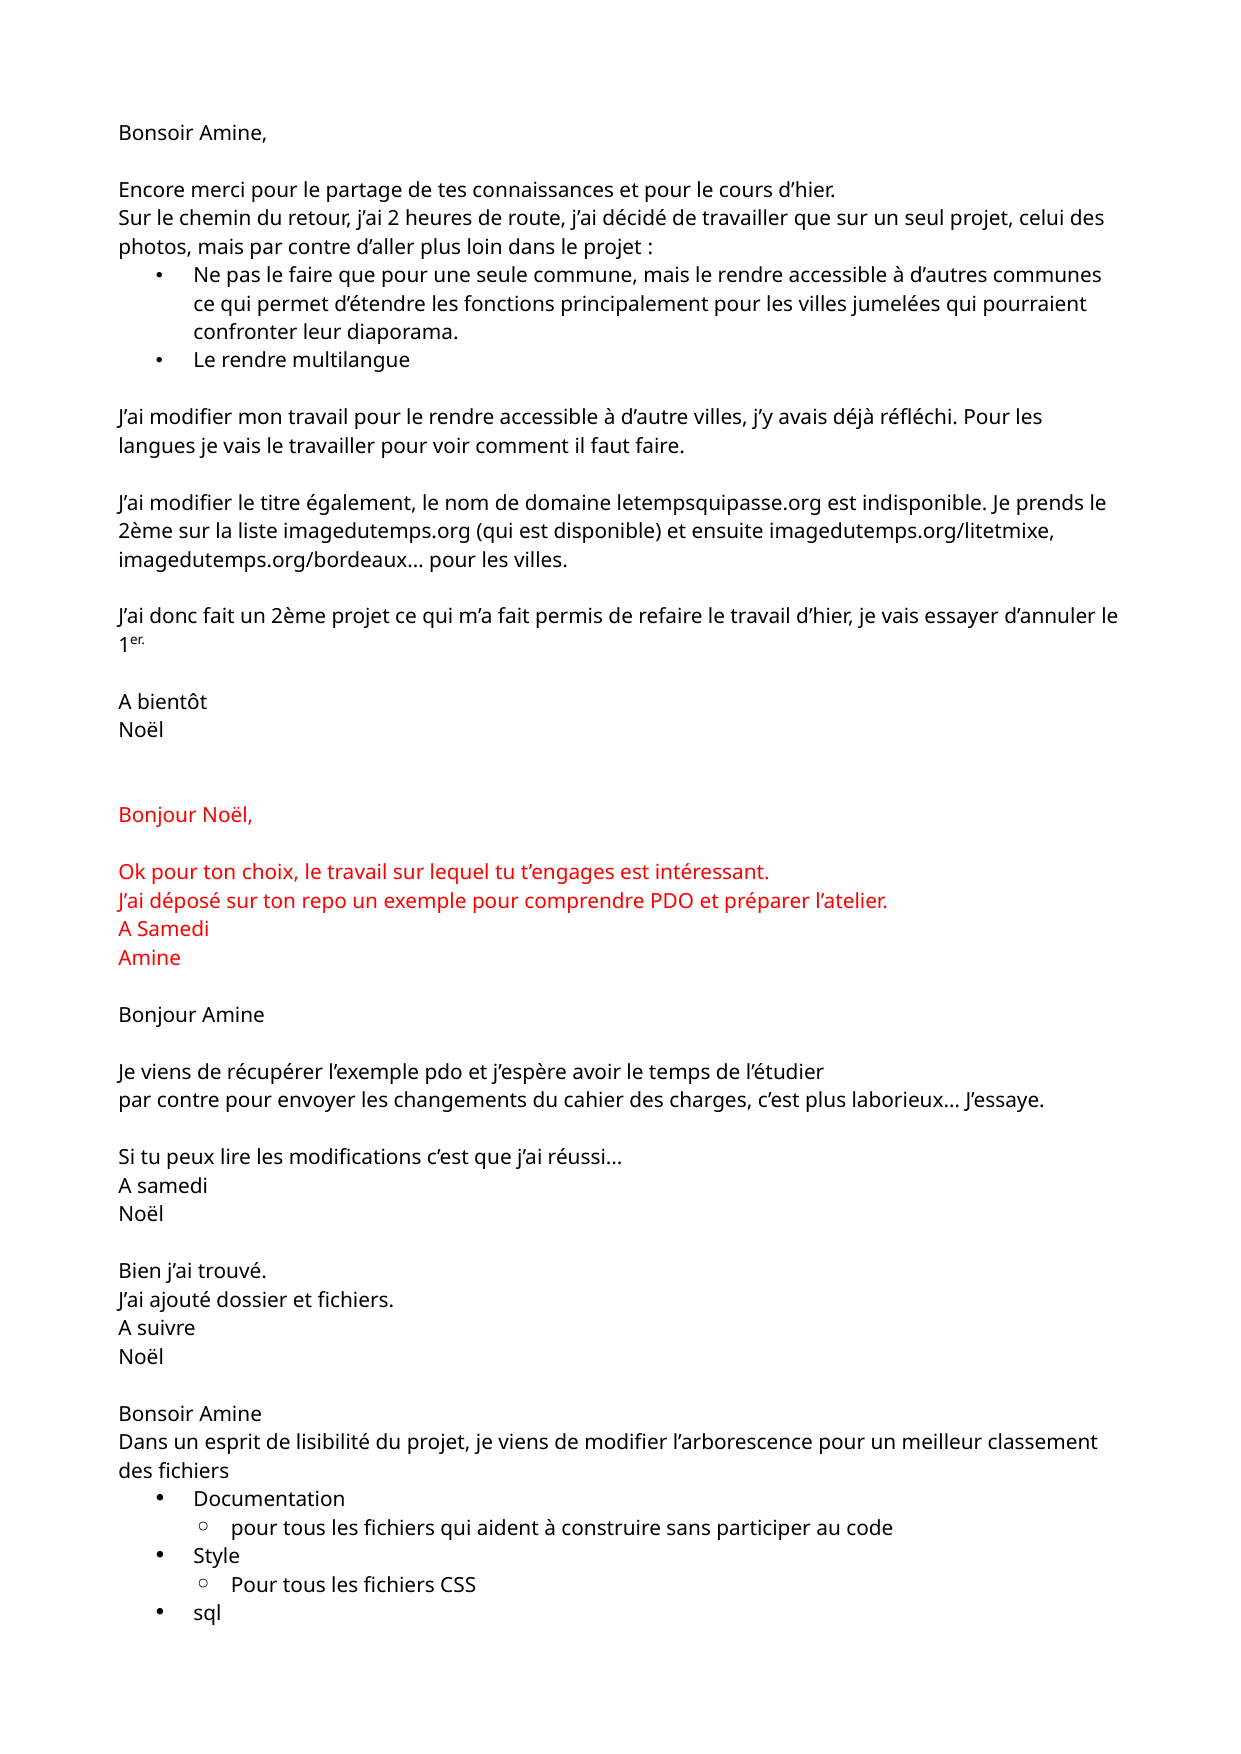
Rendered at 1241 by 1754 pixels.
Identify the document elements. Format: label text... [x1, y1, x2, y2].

list pour tous les fichiers qui aident à construire sans participer au code [193, 1513, 1122, 1541]
text Noël [118, 1342, 1122, 1370]
text A bientôt [118, 687, 1122, 715]
text Encore merci pour le partage de tes connaissances et pour le cours d’hier. [118, 175, 1122, 203]
text J’ai modifier le titre également, le nom de domaine letempsquipasse.org est indisponible. Je prends le 2ème sur la liste imagedutemps.org (qui est disponible) et ensuite imagedutemps.org/litetmixe, imagedutemps.org/bordeaux… pour les villes. [118, 488, 1122, 573]
text J’ai déposé sur ton repo un exemple pour comprendre PDO et préparer l’atelier. [118, 886, 1122, 914]
list Pour tous les fichiers CSS [193, 1570, 1122, 1598]
text Sur le chemin du retour, j’ai 2 heures de route, j’ai décidé de travailler que sur un seul projet, celui des photos, mais par contre d’aller plus loin dans le projet : [118, 203, 1122, 260]
text Si tu peux lire les modifications c’est que j’ai réussi... [118, 1142, 1122, 1171]
text Bonjour Noël, [118, 801, 1122, 829]
text Ok pour ton choix, le travail sur lequel tu t’engages est intéressant. [118, 857, 1122, 886]
text J’ai donc fait un 2ème projet ce qui m’a fait permis de refaire le travail d’hier, je vais essayer d’annuler le 1er. [118, 602, 1122, 658]
text J’ai ajouté dossier et fichiers. [118, 1285, 1122, 1313]
text Noël [118, 1199, 1122, 1228]
text Bonjour Amine [118, 1000, 1122, 1028]
text Dans un esprit de lisibilité du projet, je viens de modifier l’arborescence pour un meilleur classement des fichiers [118, 1427, 1122, 1484]
text A suivre [118, 1313, 1122, 1342]
text Bien j’ai trouvé. [118, 1257, 1122, 1285]
list sql [156, 1598, 1122, 1627]
text J’ai modifier mon travail pour le rendre accessible à d’autre villes, j’y avais déjà réfléchi. Pour les langues je vais le travailler pour voir comment il faut faire. [118, 402, 1122, 459]
text Je viens de récupérer l’exemple pdo et j’espère avoir le temps de l’étudier [118, 1057, 1122, 1085]
text Amine [118, 943, 1122, 971]
text A Samedi [118, 914, 1122, 943]
text A samedi [118, 1171, 1122, 1199]
text par contre pour envoyer les changements du cahier des charges, c’est plus laborieux… J’essaye. [118, 1085, 1122, 1114]
list Le rendre multilangue [156, 346, 1122, 374]
list Documentation [156, 1484, 1122, 1513]
list Style [156, 1541, 1122, 1570]
text Noël [118, 715, 1122, 744]
text Bonsoir Amine [118, 1399, 1122, 1427]
list Ne pas le faire que pour une seule commune, mais le rendre accessible à d’autres communes ce qui permet d’étendre les fonctions principalement pour les villes jumelées qui pourraient confronter leur diaporama. [156, 260, 1122, 346]
text Bonsoir Amine, [118, 118, 1122, 147]
